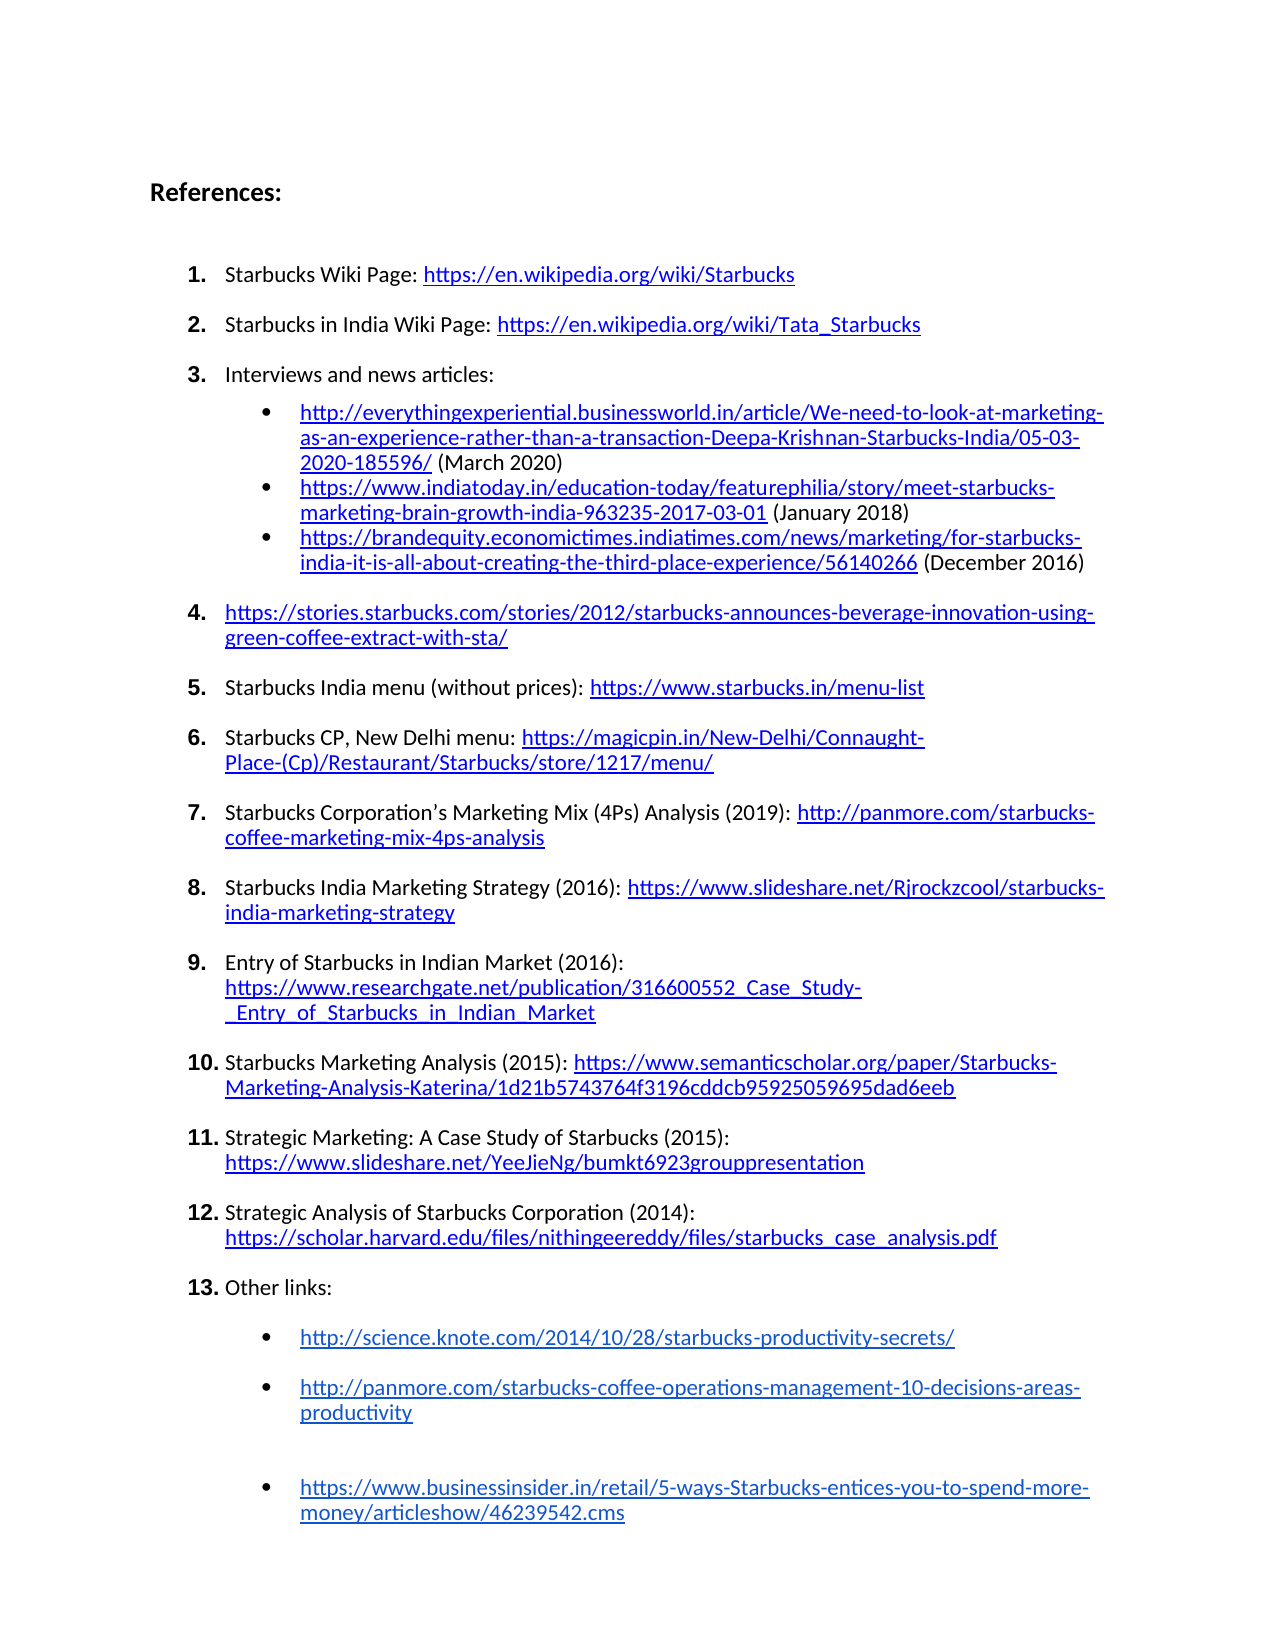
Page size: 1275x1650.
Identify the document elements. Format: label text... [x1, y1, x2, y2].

list Other links: [187, 1275, 1125, 1300]
list https://brandequity.economictimes.indiatimes.com/news/marketing/for-starbucks-india-it-is-all-about-creating-the-third-place-experience/56140266 (December 2016) [262, 525, 1125, 575]
list Strategic Analysis of Starbucks Corporation (2014): https://scholar.harvard.edu/files/nithingeereddy/files/starbucks_case_analysis.pdf [187, 1200, 1125, 1275]
list Interviews and news articles: [187, 363, 1125, 388]
list https://stories.starbucks.com/stories/2012/starbucks-announces-beverage-innovation-using-green-coffee-extract-with-sta/ [187, 600, 1125, 675]
list Starbucks India menu (without prices): https://www.starbucks.in/menu-list [187, 675, 1125, 725]
list https://www.indiatoday.in/education-today/featurephilia/story/meet-starbucks-marketing-brain-growth-india-963235-2017-03-01 (January 2018) [262, 475, 1125, 525]
list http://everythingexperiential.businessworld.in/article/We-need-to-look-at-marketing-as-an-experience-rather-than-a-transaction-Deepa-Krishnan-Starbucks-India/05-03-2020-185596/ (March 2020) [262, 400, 1125, 475]
list http://science.knote.com/2014/10/28/starbucks-productivity-secrets/ [262, 1325, 1125, 1350]
list Starbucks India Marketing Strategy (2016): https://www.slideshare.net/Rjrockzcool/starbucks-india-marketing-strategy [187, 875, 1125, 950]
list Entry of Starbucks in Indian Market (2016): https://www.researchgate.net/publication/316600552_Case_Study-_Entry_of_Starbucks_in_Indian_Market [187, 950, 1125, 1050]
list Starbucks CP, New Delhi menu: https://magicpin.in/New-Delhi/Connaught-Place-(Cp)/Restaurant/Starbucks/store/1217/menu/ [187, 725, 1125, 800]
list http://panmore.com/starbucks-coffee-operations-management-10-decisions-areas-productivity [262, 1375, 1125, 1425]
list Starbucks Marketing Analysis (2015): https://www.semanticscholar.org/paper/Starbucks-Marketing-Analysis-Katerina/1d21b5743764f3196cddcb95925059695dad6eeb [187, 1050, 1125, 1125]
list https://www.businessinsider.in/retail/5-ways-Starbucks-entices-you-to-spend-more-money/articleshow/46239542.cms [262, 1475, 1125, 1525]
list Starbucks Corporation’s Marketing Mix (4Ps) Analysis (2019): http://panmore.com/starbucks-coffee-marketing-mix-4ps-analysis [187, 800, 1125, 875]
list Strategic Marketing: A Case Study of Starbucks (2015): https://www.slideshare.net/YeeJieNg/bumkt6923grouppresentation [187, 1125, 1125, 1200]
list Starbucks Wiki Page: https://en.wikipedia.org/wiki/Starbucks [187, 263, 1125, 313]
list Starbucks in India Wiki Page: https://en.wikipedia.org/wiki/Tata_Starbucks [187, 313, 1125, 363]
text References: [150, 175, 1125, 208]
